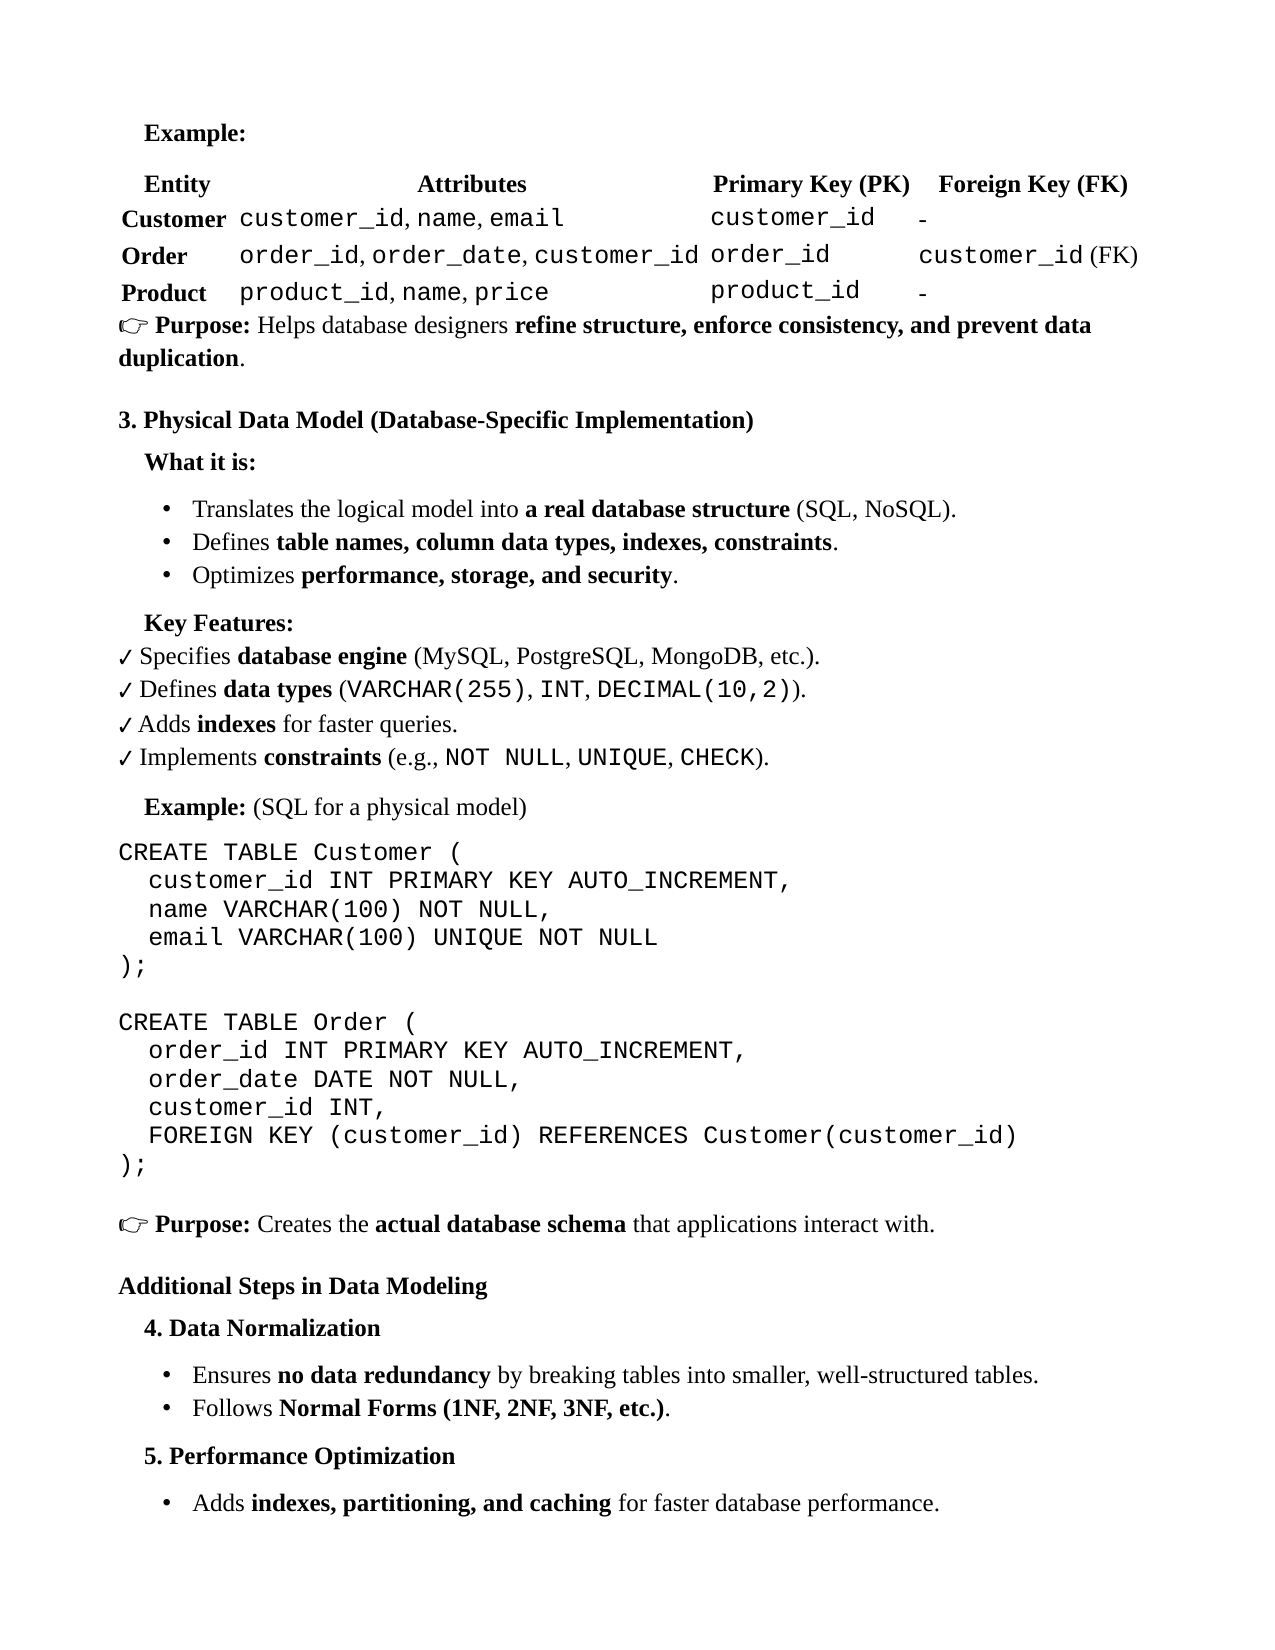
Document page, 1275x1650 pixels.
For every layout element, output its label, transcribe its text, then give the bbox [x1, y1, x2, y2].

text order_date DATE NOT NULL, [118, 1066, 1157, 1095]
text customer_id INT PRIMARY KEY AUTO_INCREMENT, [118, 868, 1157, 896]
text 🔹 Key Features: ✔ Specifies database engine (MySQL, PostgreSQL, MongoDB, etc.). ✔ Defines data types (VARCHAR(255), INT, DECIMAL(10,2)). ✔ Adds indexes for faster queries. ✔ Implements constraints (e.g., NOT NULL, UNIQUE, CHECK). [118, 608, 1157, 773]
text FOREIGN KEY (customer_id) REFERENCES Customer(customer_id) [118, 1123, 1157, 1151]
table_cell customer_id [707, 200, 915, 237]
table_header Attributes [236, 166, 707, 200]
list Translates the logical model into a real database structure (SQL, NoSQL). [162, 494, 1157, 523]
table_cell product_id, name, price [236, 274, 707, 310]
table_cell Customer [118, 200, 236, 237]
text ✅ 4. Data Normalization [118, 1313, 1157, 1341]
table_cell order_id [707, 237, 915, 274]
list Adds indexes, partitioning, and caching for faster database performance. [162, 1488, 1157, 1517]
table_header Foreign Key (FK) [915, 166, 1151, 200]
text customer_id INT, [118, 1095, 1157, 1123]
list Optimizes performance, storage, and security. [162, 560, 1157, 589]
table_cell product_id [707, 274, 915, 310]
text 👉 Purpose: Helps database designers refine structure, enforce consistency, and prevent data duplication. [118, 310, 1157, 372]
text 🔹 Example: (SQL for a physical model) [118, 792, 1157, 821]
text 🔹 What it is: [118, 447, 1157, 476]
text email VARCHAR(100) UNIQUE NOT NULL [118, 925, 1157, 953]
table_cell - [915, 274, 1151, 310]
list Follows Normal Forms (1NF, 2NF, 3NF, etc.). [162, 1393, 1157, 1422]
text order_id INT PRIMARY KEY AUTO_INCREMENT, [118, 1038, 1157, 1066]
text 🔹 Example: [118, 118, 1157, 147]
text ); [118, 1151, 1157, 1180]
text 👉 Purpose: Creates the actual database schema that applications interact with. [118, 1209, 1157, 1238]
table_cell order_id, order_date, customer_id [236, 237, 707, 274]
table_cell Order [118, 237, 236, 274]
text ); [118, 953, 1157, 981]
subtitle 3. Physical Data Model (Database-Specific Implementation) [118, 406, 1157, 434]
table_cell - [915, 200, 1151, 237]
list Defines table names, column data types, indexes, constraints. [162, 527, 1157, 556]
table_cell customer_id (FK) [915, 237, 1151, 274]
list Ensures no data redundancy by breaking tables into smaller, well-structured tables. [162, 1360, 1157, 1389]
table_header Primary Key (PK) [707, 166, 915, 200]
subtitle Additional Steps in Data Modeling [118, 1271, 1157, 1300]
table_cell customer_id, name, email [236, 200, 707, 237]
text CREATE TABLE Customer ( [118, 840, 1157, 868]
table_header Entity [118, 166, 236, 200]
text CREATE TABLE Order ( [118, 1010, 1157, 1038]
table_cell Product [118, 274, 236, 310]
text ✅ 5. Performance Optimization [118, 1441, 1157, 1470]
text name VARCHAR(100) NOT NULL, [118, 896, 1157, 925]
